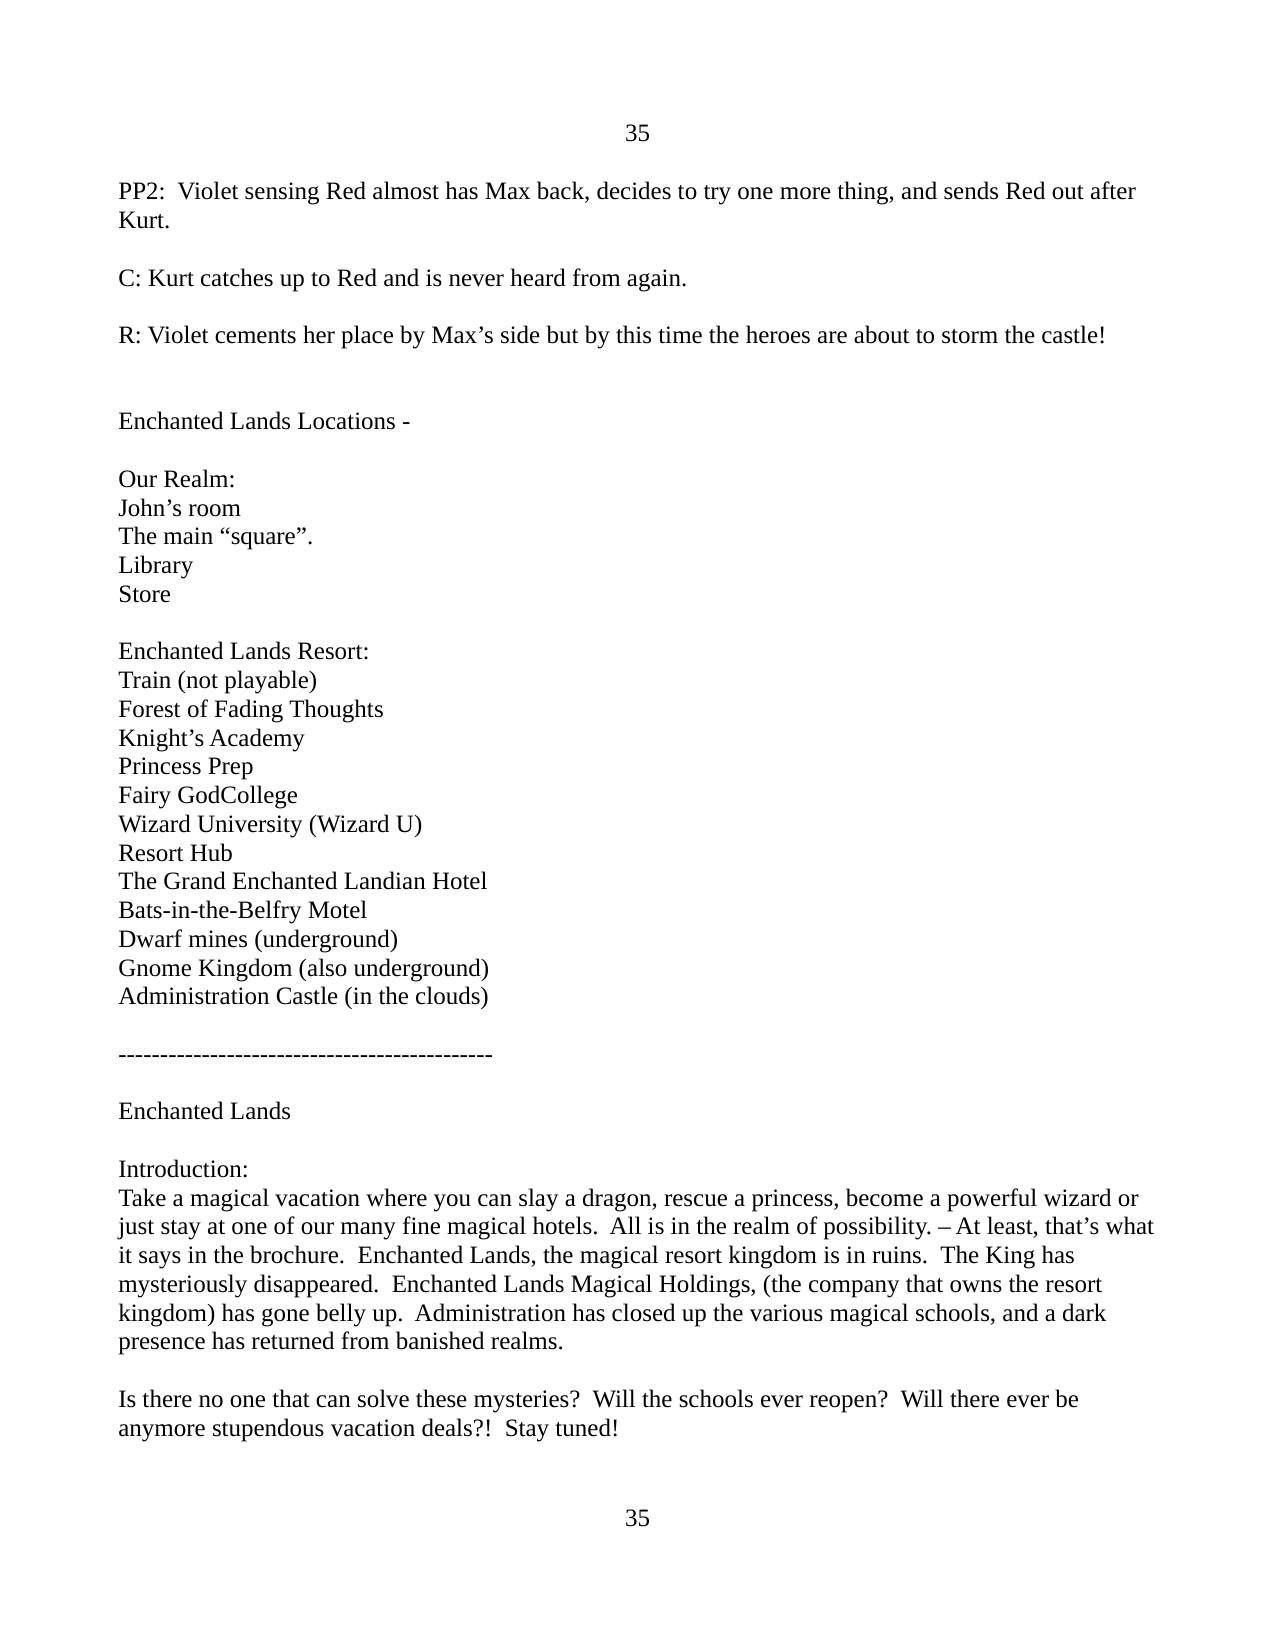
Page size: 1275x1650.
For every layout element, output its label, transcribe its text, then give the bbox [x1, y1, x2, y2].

text Dwarf mines (underground) [118, 924, 1157, 953]
text Resort Hub [118, 838, 1157, 866]
text Library [118, 550, 1157, 579]
text Enchanted Lands Locations - [118, 406, 1157, 435]
text Gnome Kingdom (also underground) [118, 953, 1157, 981]
text R: Violet cements her place by Max’s side but by this time the heroes are about to storm the castle! [118, 320, 1157, 349]
text --------------------------------------------- [118, 1039, 1157, 1068]
text The main “square”. [118, 521, 1157, 550]
text Store [118, 579, 1157, 608]
text The Grand Enchanted Landian Hotel [118, 866, 1157, 895]
text Fairy GodCollege [118, 780, 1157, 809]
text John’s room [118, 493, 1157, 521]
text Train (not playable) [118, 665, 1157, 694]
text Bats-in-the-Belfry Motel [118, 895, 1157, 924]
text PP2: Violet sensing Red almost has Max back, decides to try one more thing, and sends Red out after Kurt. [118, 176, 1157, 234]
text Take a magical vacation where you can slay a dragon, rescue a princess, become a powerful wizard or just stay at one of our many fine magical hotels. All is in the realm of possibility. – At least, that’s what it says in the brochure. Enchanted Lands, the magical resort kingdom is in ruins. The King has mysteriously disappeared. Enchanted Lands Magical Holdings, (the company that owns the resort kingdom) has gone belly up. Administration has closed up the various magical schools, and a dark presence has returned from banished realms. [118, 1183, 1157, 1355]
text Princess Prep [118, 751, 1157, 780]
text Enchanted Lands Resort: [118, 636, 1157, 665]
text Forest of Fading Thoughts [118, 694, 1157, 723]
text Enchanted Lands [118, 1096, 1157, 1125]
text C: Kurt catches up to Red and is never heard from again. [118, 263, 1157, 291]
text Introduction: [118, 1154, 1157, 1183]
text Administration Castle (in the clouds) [118, 981, 1157, 1010]
text Knight’s Academy [118, 723, 1157, 751]
text Is there no one that can solve these mysteries? Will the schools ever reopen? Will there ever be anymore stupendous vacation deals?! Stay tuned! [118, 1384, 1157, 1441]
text Our Realm: [118, 464, 1157, 493]
text Wizard University (Wizard U) [118, 809, 1157, 838]
